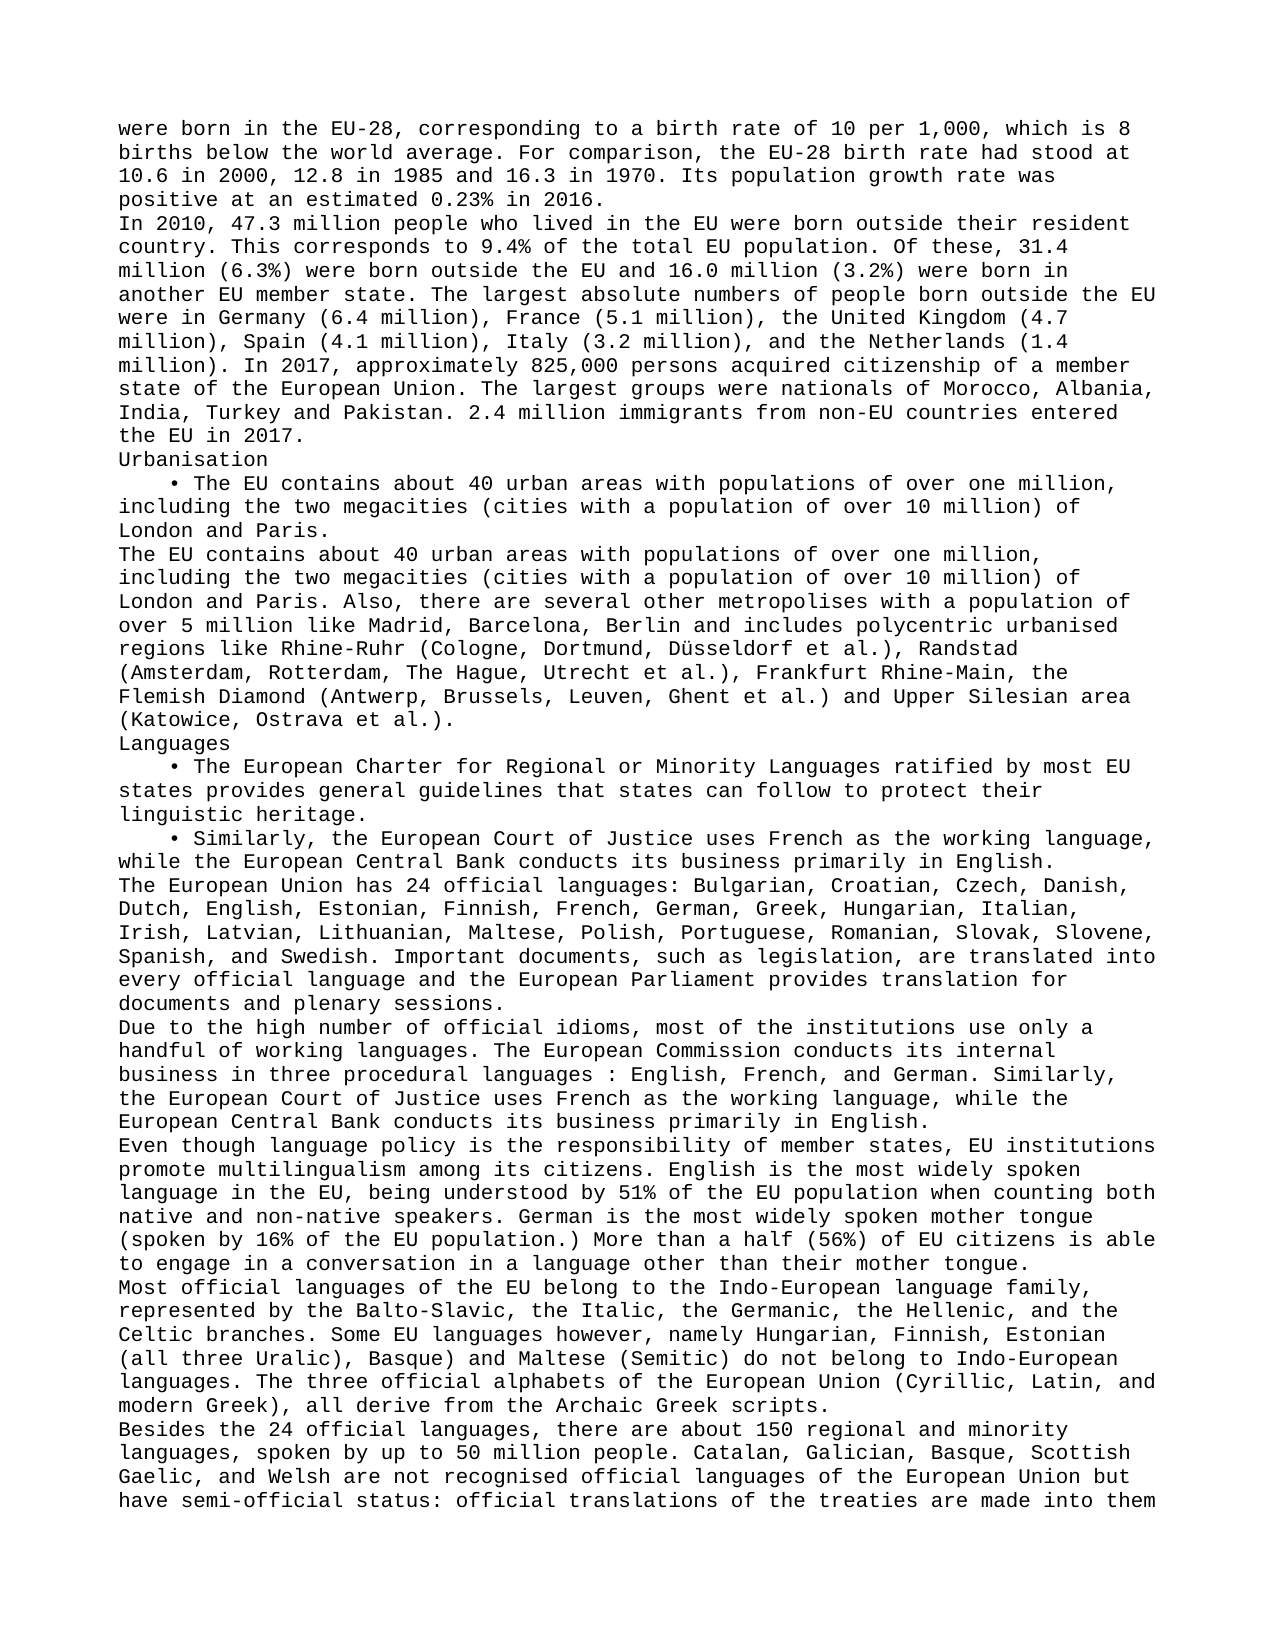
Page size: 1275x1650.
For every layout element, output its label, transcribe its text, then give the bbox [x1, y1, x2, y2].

text The EU contains about 40 urban areas with populations of over one million, including the two megacities (cities with a population of over 10 million) of London and Paris. Also, there are several other metropolises with a population of over 5 million like Madrid, Barcelona, Berlin and includes polycentric urbanised regions like Rhine-Ruhr (Cologne, Dortmund, Düsseldorf et al.), Randstad (Amsterdam, Rotterdam, The Hague, Utrecht et al.), Frankfurt Rhine-Main, the Flemish Diamond (Antwerp, Brussels, Leuven, Ghent et al.) and Upper Silesian area (Katowice, Ostrava et al.). [118, 544, 1157, 733]
text Languages [118, 733, 1157, 757]
text were born in the EU-28, corresponding to a birth rate of 10 per 1,000, which is 8 births below the world average. For comparison, the EU-28 birth rate had stood at 10.6 in 2000, 12.8 in 1985 and 16.3 in 1970. Its population growth rate was positive at an estimated 0.23% in 2016. [118, 118, 1157, 213]
text • The EU contains about 40 urban areas with populations of over one million, including the two megacities (cities with a population of over 10 million) of London and Paris. [118, 473, 1157, 544]
text In 2010, 47.3 million people who lived in the EU were born outside their resident country. This corresponds to 9.4% of the total EU population. Of these, 31.4 million (6.3%) were born outside the EU and 16.0 million (3.2%) were born in another EU member state. The largest absolute numbers of people born outside the EU were in Germany (6.4 million), France (5.1 million), the United Kingdom (4.7 million), Spain (4.1 million), Italy (3.2 million), and the Netherlands (1.4 million). In 2017, approximately 825,000 persons acquired citizenship of a member state of the European Union. The largest groups were nationals of Morocco, Albania, India, Turkey and Pakistan. 2.4 million immigrants from non-EU countries entered the EU in 2017. [118, 213, 1157, 449]
text Most official languages of the EU belong to the Indo-European language family, represented by the Balto-Slavic, the Italic, the Germanic, the Hellenic, and the Celtic branches. Some EU languages however, namely Hungarian, Finnish, Estonian (all three Uralic), Basque) and Maltese (Semitic) do not belong to Indo-European languages. The three official alphabets of the European Union (Cyrillic, Latin, and modern Greek), all derive from the Archaic Greek scripts. [118, 1277, 1157, 1419]
text Due to the high number of official idioms, most of the institutions use only a handful of working languages. The European Commission conducts its internal business in three procedural languages : English, French, and German. Similarly, the European Court of Justice uses French as the working language, while the European Central Bank conducts its business primarily in English. [118, 1017, 1157, 1135]
text Urbanisation [118, 449, 1157, 473]
text • Similarly, the European Court of Justice uses French as the working language, while the European Central Bank conducts its business primarily in English. [118, 827, 1157, 875]
text Besides the 24 official languages, there are about 150 regional and minority languages, spoken by up to 50 million people. Catalan, Galician, Basque, Scottish Gaelic, and Welsh are not recognised official languages of the European Union but have semi-official status: official translations of the treaties are made into them [118, 1419, 1157, 1513]
text • The European Charter for Regional or Minority Languages ratified by most EU states provides general guidelines that states can follow to protect their linguistic heritage. [118, 757, 1157, 827]
text Even though language policy is the responsibility of member states, EU institutions promote multilingualism among its citizens. English is the most widely spoken language in the EU, being understood by 51% of the EU population when counting both native and non-native speakers. German is the most widely spoken mother tongue (spoken by 16% of the EU population.) More than a half (56%) of EU citizens is able to engage in a conversation in a language other than their mother tongue. [118, 1135, 1157, 1277]
text The European Union has 24 official languages: Bulgarian, Croatian, Czech, Danish, Dutch, English, Estonian, Finnish, French, German, Greek, Hungarian, Italian, Irish, Latvian, Lithuanian, Maltese, Polish, Portuguese, Romanian, Slovak, Slovene, Spanish, and Swedish. Important documents, such as legislation, are translated into every official language and the European Parliament provides translation for documents and plenary sessions. [118, 875, 1157, 1017]
